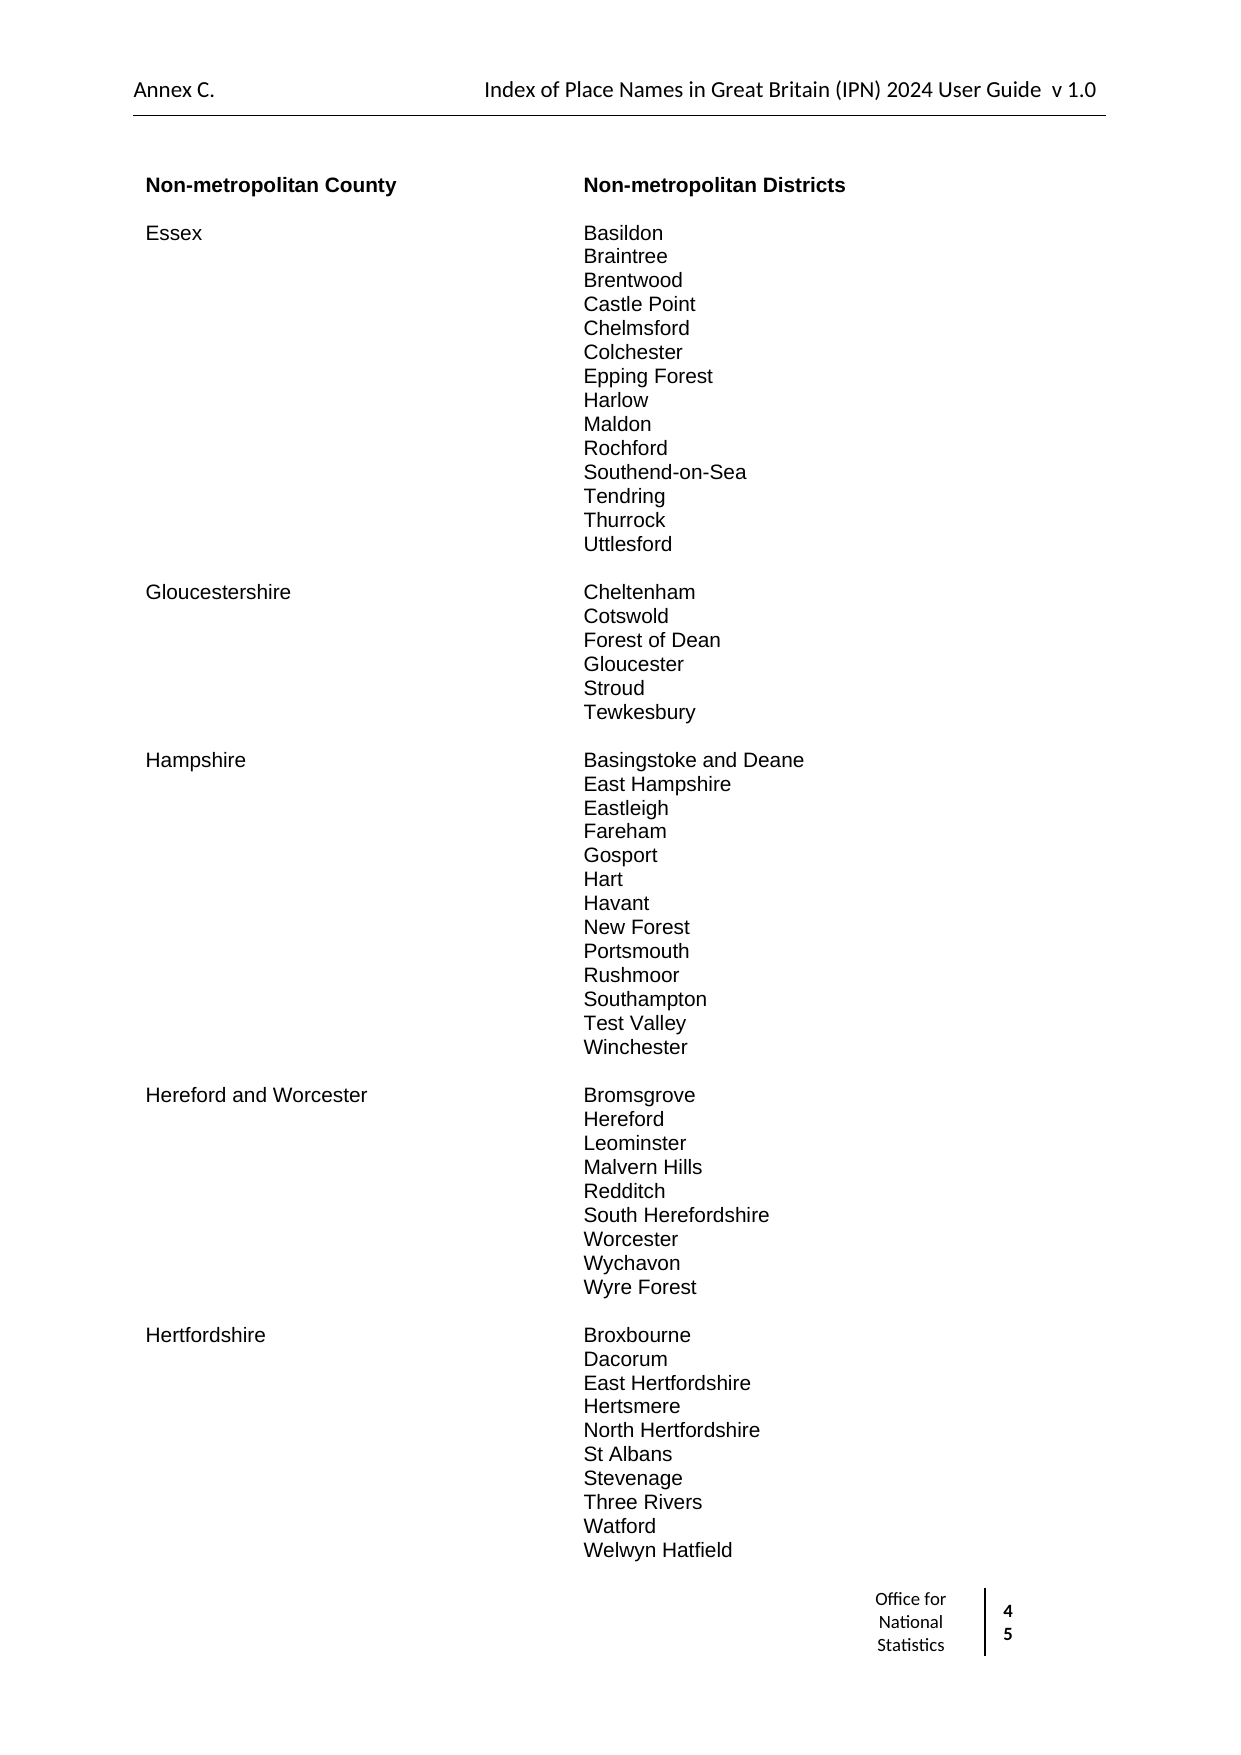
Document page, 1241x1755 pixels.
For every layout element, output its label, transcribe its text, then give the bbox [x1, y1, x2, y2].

text Epping Forest [145, 364, 1094, 388]
text Thurrock [145, 508, 1094, 532]
text Southend-on-Sea [145, 460, 1094, 484]
text Rochford [145, 436, 1094, 460]
text Hart [145, 867, 1094, 891]
text Hertfordshire Broxbourne [145, 1322, 1094, 1346]
text Gloucestershire Cheltenham [145, 580, 1094, 604]
text Braintree [145, 244, 1094, 268]
text Hertsmere [145, 1394, 1094, 1418]
text Cotswold [145, 604, 1094, 628]
text Stevenage [145, 1466, 1094, 1490]
text Malvern Hills [145, 1155, 1094, 1179]
text Colchester [145, 340, 1094, 364]
text Worcester [145, 1227, 1094, 1251]
text Hampshire Basingstoke and Deane [145, 747, 1094, 771]
text Rushmoor [145, 963, 1094, 987]
text North Hertfordshire [145, 1418, 1094, 1442]
text Eastleigh [145, 795, 1094, 819]
text Brentwood [145, 268, 1094, 292]
text Portsmouth [145, 939, 1094, 963]
text Hereford and Worcester Bromsgrove [145, 1083, 1094, 1107]
text Tewkesbury [145, 699, 1094, 723]
text Stroud [145, 676, 1094, 699]
text Non-metropolitan County Non-metropolitan Districts [145, 172, 1094, 196]
text Leominster [145, 1131, 1094, 1155]
text East Hampshire [145, 771, 1094, 795]
text Gosport [145, 843, 1094, 867]
text Uttlesford [145, 532, 1094, 556]
text Three Rivers [145, 1490, 1094, 1514]
text Harlow [145, 388, 1094, 412]
text Maldon [145, 412, 1094, 436]
text Test Valley [145, 1011, 1094, 1035]
text Havant [145, 891, 1094, 915]
text Hereford [145, 1107, 1094, 1131]
text Gloucester [145, 652, 1094, 676]
text Redditch [145, 1179, 1094, 1203]
text South Herefordshire [145, 1203, 1094, 1227]
text Wyre Forest [145, 1274, 1094, 1298]
text Chelmsford [145, 316, 1094, 340]
text Southampton [145, 987, 1094, 1011]
text Fareham [145, 819, 1094, 843]
text Welwyn Hatfield [145, 1538, 1094, 1562]
text Winchester [145, 1035, 1094, 1059]
text Wychavon [145, 1251, 1094, 1274]
text New Forest [145, 915, 1094, 939]
text St Albans [145, 1442, 1094, 1466]
text East Hertfordshire [145, 1370, 1094, 1394]
text Dacorum [145, 1346, 1094, 1370]
text Watford [145, 1514, 1094, 1538]
text Essex Basildon [145, 220, 1094, 244]
text Tendring [145, 484, 1094, 508]
text Forest of Dean [145, 628, 1094, 652]
text Castle Point [145, 292, 1094, 316]
